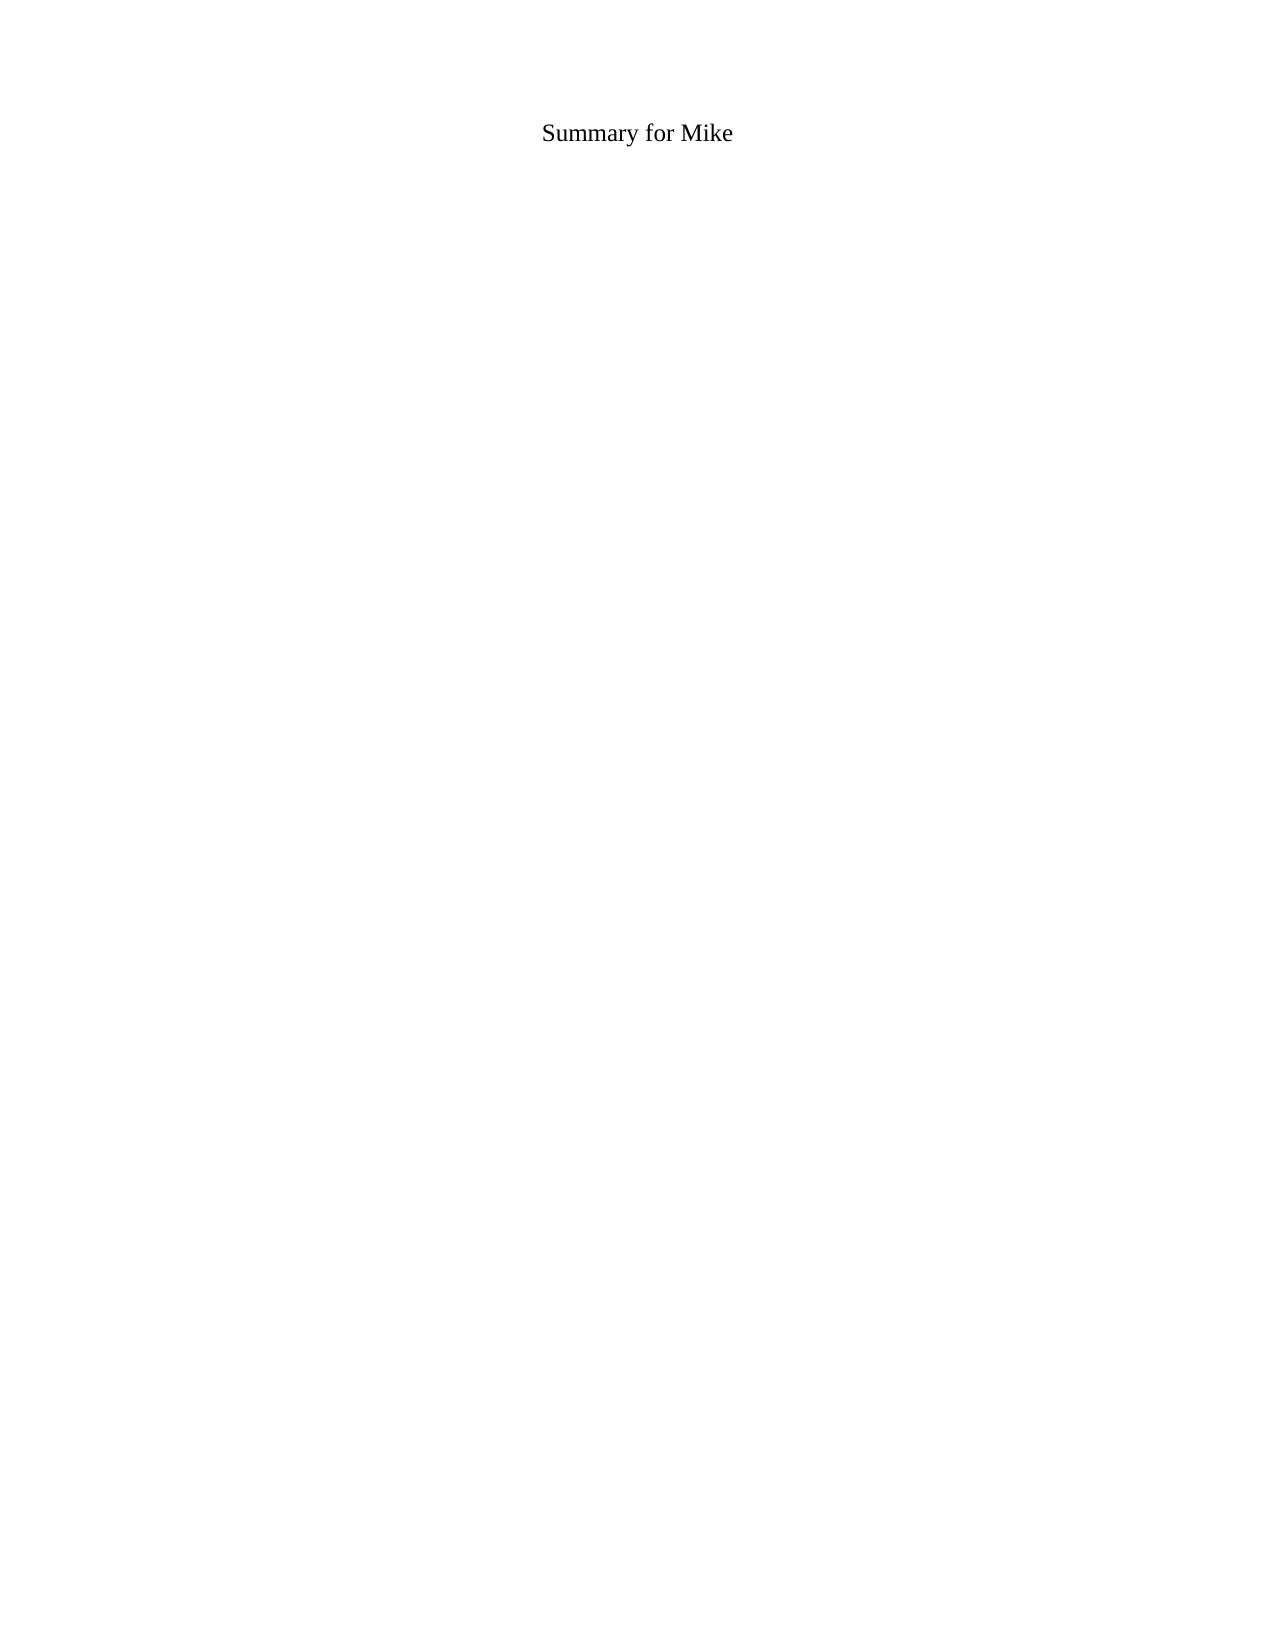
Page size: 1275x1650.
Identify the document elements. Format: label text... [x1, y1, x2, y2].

text Summary for Mike [118, 118, 1157, 147]
